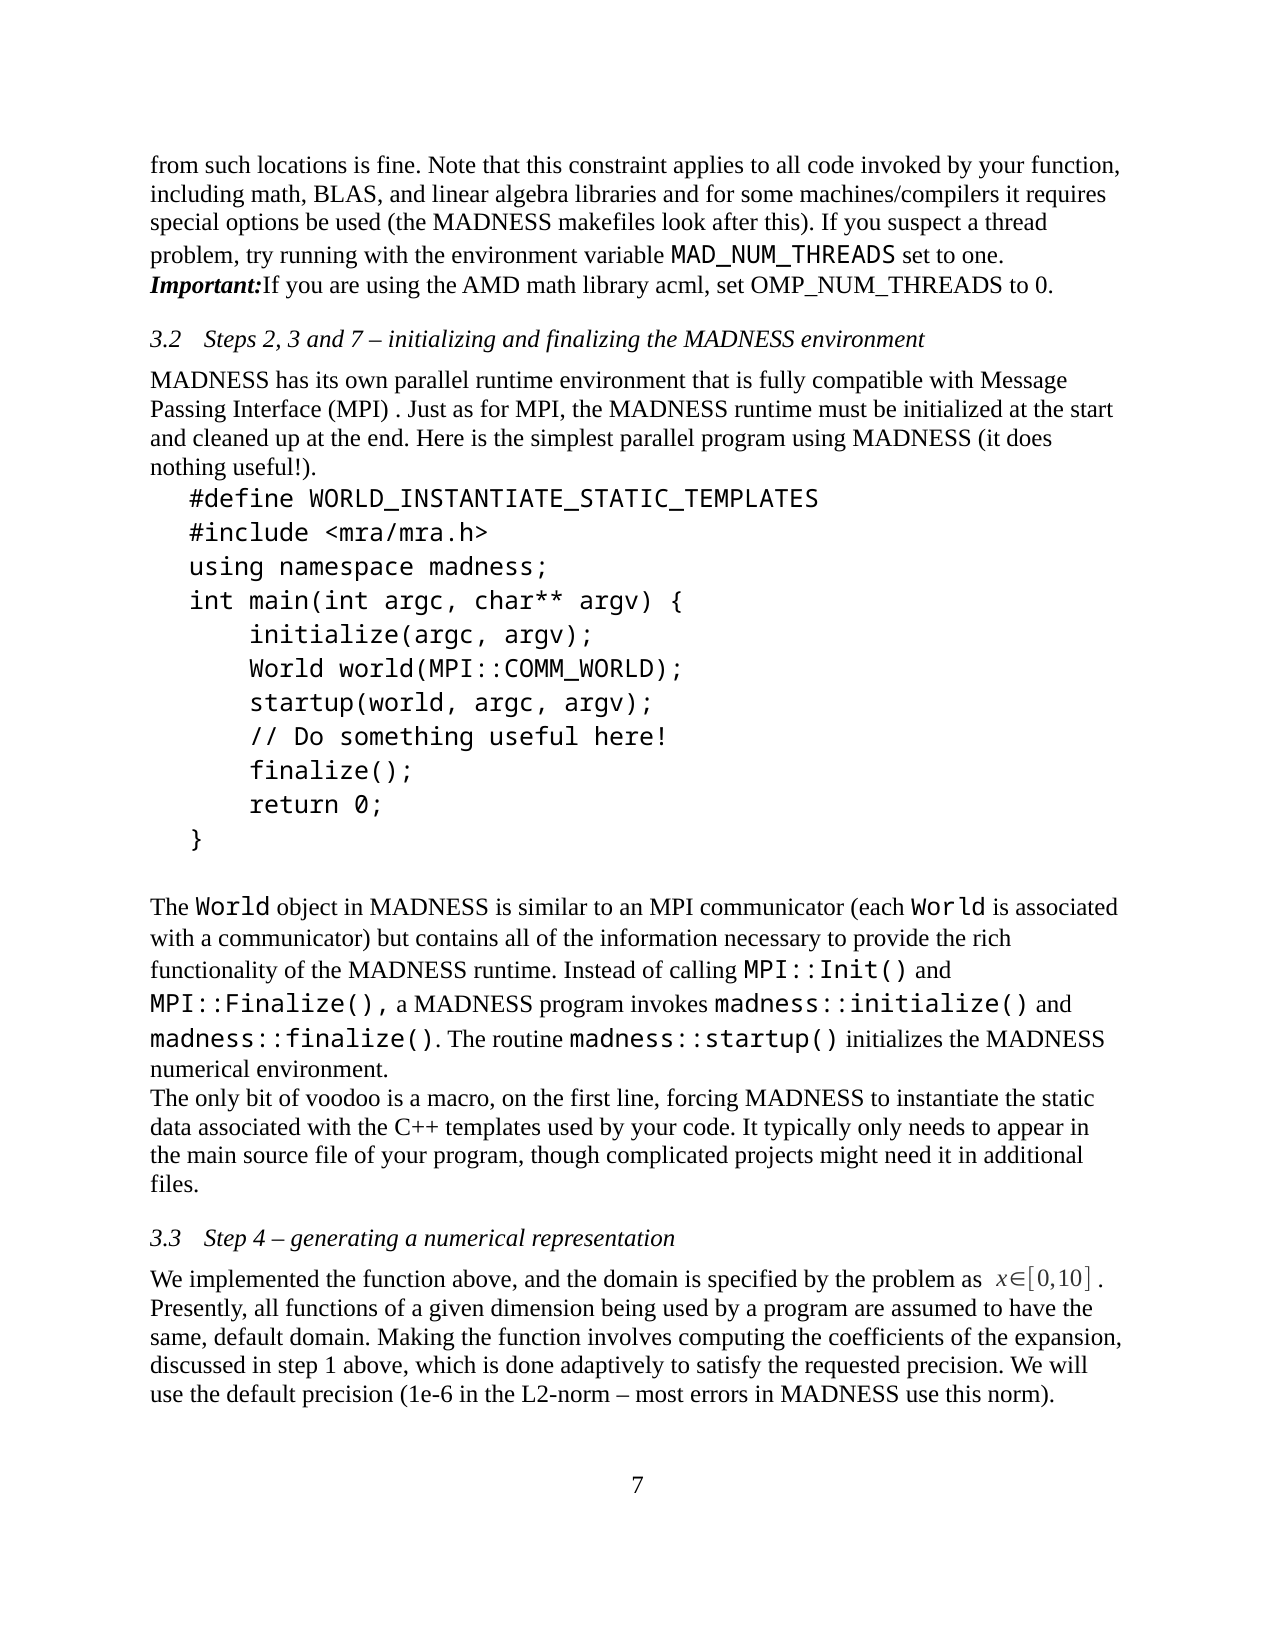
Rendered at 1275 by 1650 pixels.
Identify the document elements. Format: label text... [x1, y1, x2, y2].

text startup(world, argc, argv); [189, 685, 1125, 719]
text World world(MPI::COMM_WORLD); [189, 651, 1125, 685]
text #define WORLD_INSTANTIATE_STATIC_TEMPLATES [189, 480, 1125, 514]
subtitle Step 4 – generating a numerical representation [150, 1223, 1125, 1252]
text Important:If you are using the AMD math library acml, set OMP_NUM_THREADS to 0. [150, 270, 1125, 299]
text finalize(); [189, 753, 1125, 787]
text initialize(argc, argv); [189, 617, 1125, 651]
text } [189, 821, 1125, 855]
text The World object in MADNESS is similar to an MPI communicator (each World is associated with a communicator) but contains all of the information necessary to provide the rich functionality of the MADNESS runtime. Instead of calling MPI::Init() and MPI::Finalize(), a MADNESS program invokes madness::initialize() and madness::finalize(). The routine madness::startup() initializes the MADNESS numerical environment. [150, 889, 1125, 1083]
text The only bit of voodoo is a macro, on the first line, forcing MADNESS to instantiate the static data associated with the C++ templates used by your code. It typically only needs to appear in the main source file of your program, though complicated projects might need it in additional files. [150, 1083, 1125, 1198]
text int main(int argc, char** argv) { [189, 582, 1125, 617]
text // Do something useful here! [189, 719, 1125, 753]
text #include <mra/mra.h> [189, 514, 1125, 548]
text from such locations is fine. Note that this constraint applies to all code invoked by your function, including math, BLAS, and linear algebra libraries and for some machines/compilers it requires special options be used (the MADNESS makefiles look after this). If you suspect a thread problem, try running with the environment variable MAD_NUM_THREADS set to one. [150, 150, 1125, 270]
text MADNESS has its own parallel runtime environment that is fully compatible with Message Passing Interface (MPI) . Just as for MPI, the MADNESS runtime must be initialized at the start and cleaned up at the end. Here is the simplest parallel program using MADNESS (it does nothing useful!). [150, 365, 1125, 480]
subtitle Steps 2, 3 and 7 – initializing and finalizing the MADNESS environment [150, 324, 1125, 353]
text using namespace madness; [189, 548, 1125, 582]
text We implemented the function above, and the domain is specified by the problem as . Presently, all functions of a given dimension being used by a program are assumed to have the same, default domain. Making the function involves computing the coefficients of the expansion, discussed in step 1 above, which is done adaptively to satisfy the requested precision. We will use the default precision (1e-6 in the L2-norm – most errors in MADNESS use this norm). [150, 1264, 1125, 1408]
text return 0; [189, 787, 1125, 821]
